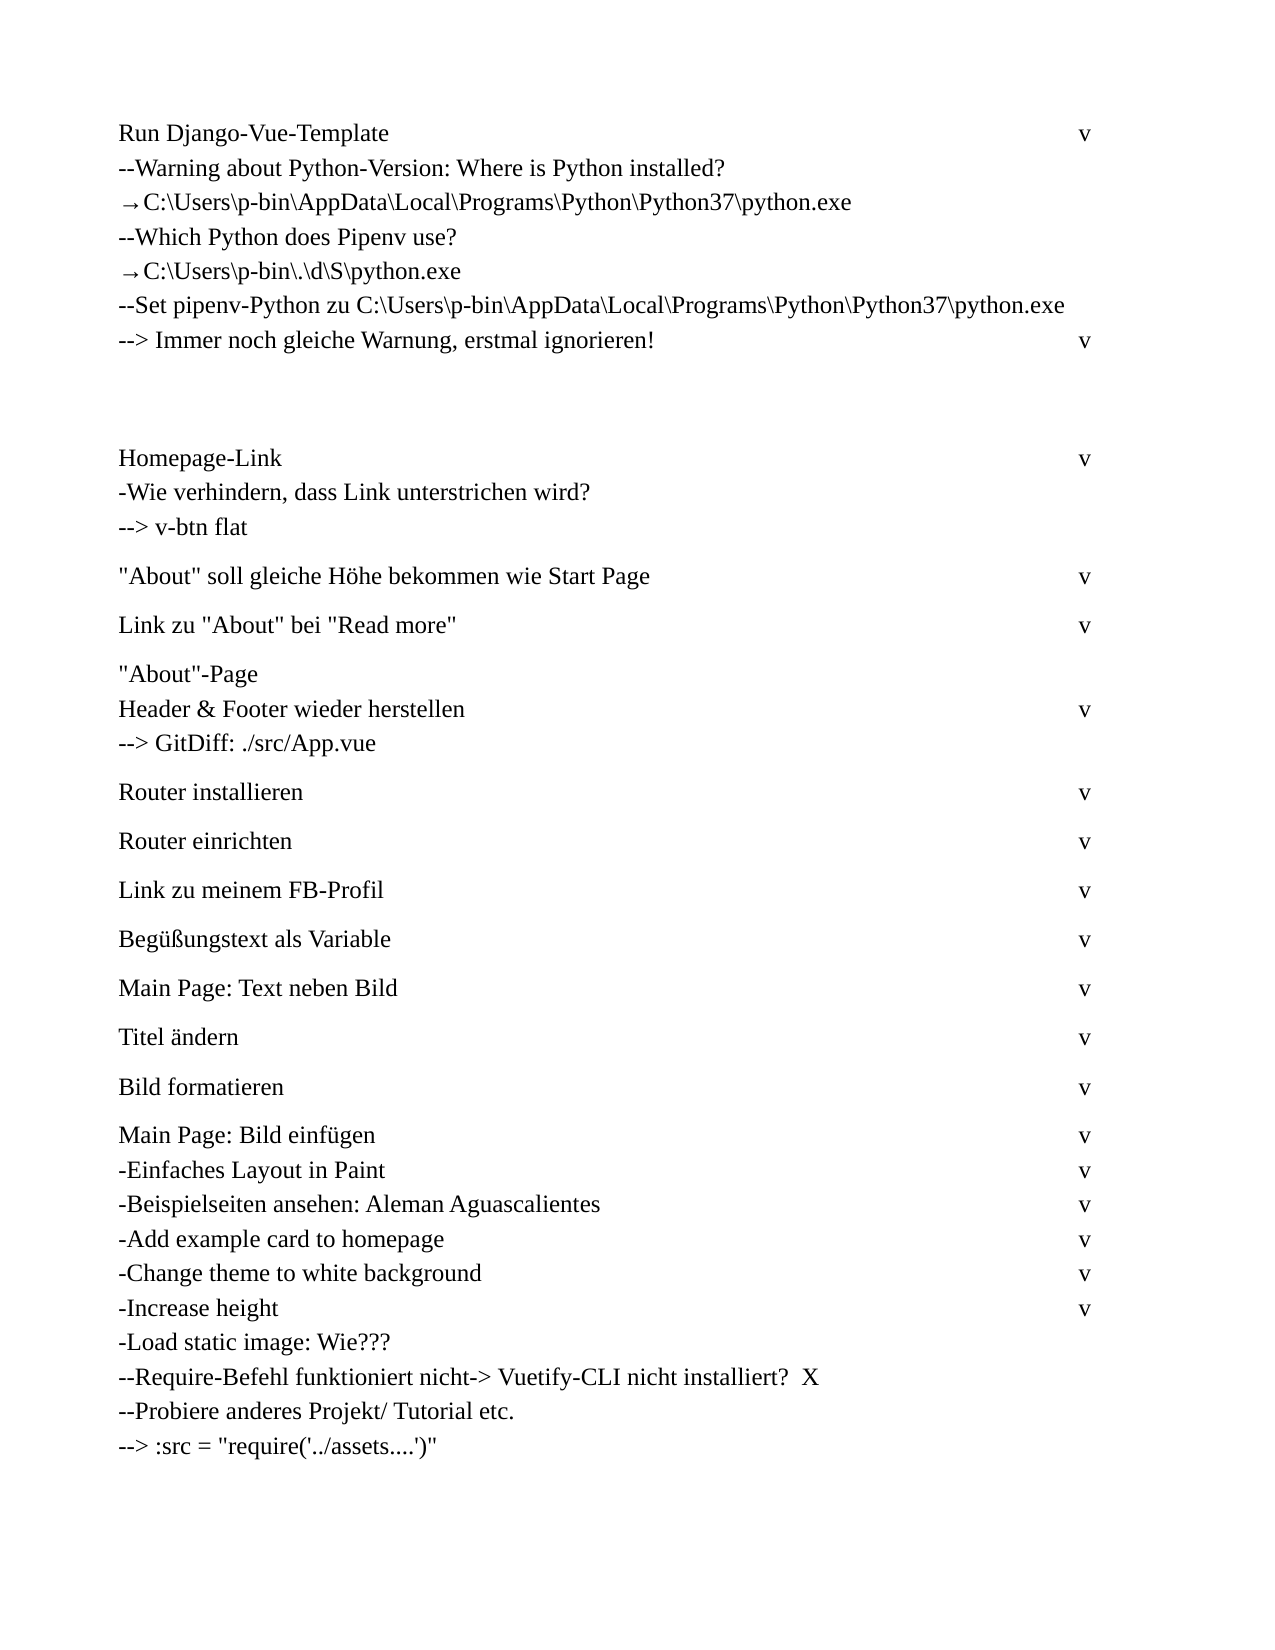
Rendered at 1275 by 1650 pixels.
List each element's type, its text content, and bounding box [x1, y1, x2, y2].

text Run Django-Vue-Template v --Warning about Python-Version: Where is Python installed? →C:\Users\p-bin\AppData\Local\Programs\Python\Python37\python.exe --Which Python does Pipenv use? →C:\Users\p-bin\.\d\S\python.exe --Set pipenv-Python zu C:\Users\p-bin\AppData\Local\Programs\Python\Python37\python.exe --> Immer noch gleiche Warnung, erstmal ignorieren! v [118, 118, 1157, 423]
text Bild formatieren v [118, 1072, 1157, 1100]
text Main Page: Bild einfügen v -Einfaches Layout in Paint v -Beispielseiten ansehen: Aleman Aguascalientes v -Add example card to homepage v -Change theme to white background v -Increase height v -Load static image: Wie??? --Require-Befehl funktioniert nicht-> Vuetify-CLI nicht installiert? X --Probiere anderes Projekt/ Tutorial etc. --> :src = "require('../assets....')" [118, 1121, 1157, 1460]
text "About"-Page Header & Footer wieder herstellen v --> GitDiff: ./src/App.vue [118, 659, 1157, 757]
text Router einrichten v [118, 826, 1157, 855]
text Main Page: Text neben Bild v [118, 973, 1157, 1002]
text Titel ändern v [118, 1022, 1157, 1051]
text "About" soll gleiche Höhe bekommen wie Start Page v [118, 561, 1157, 590]
text Homepage-Link v -Wie verhindern, dass Link unterstrichen wird? --> v-btn flat [118, 443, 1157, 541]
text Begüßungstext als Variable v [118, 924, 1157, 953]
text Link zu "About" bei "Read more" v [118, 610, 1157, 639]
text Router installieren v [118, 777, 1157, 806]
text Link zu meinem FB-Profil v [118, 875, 1157, 904]
